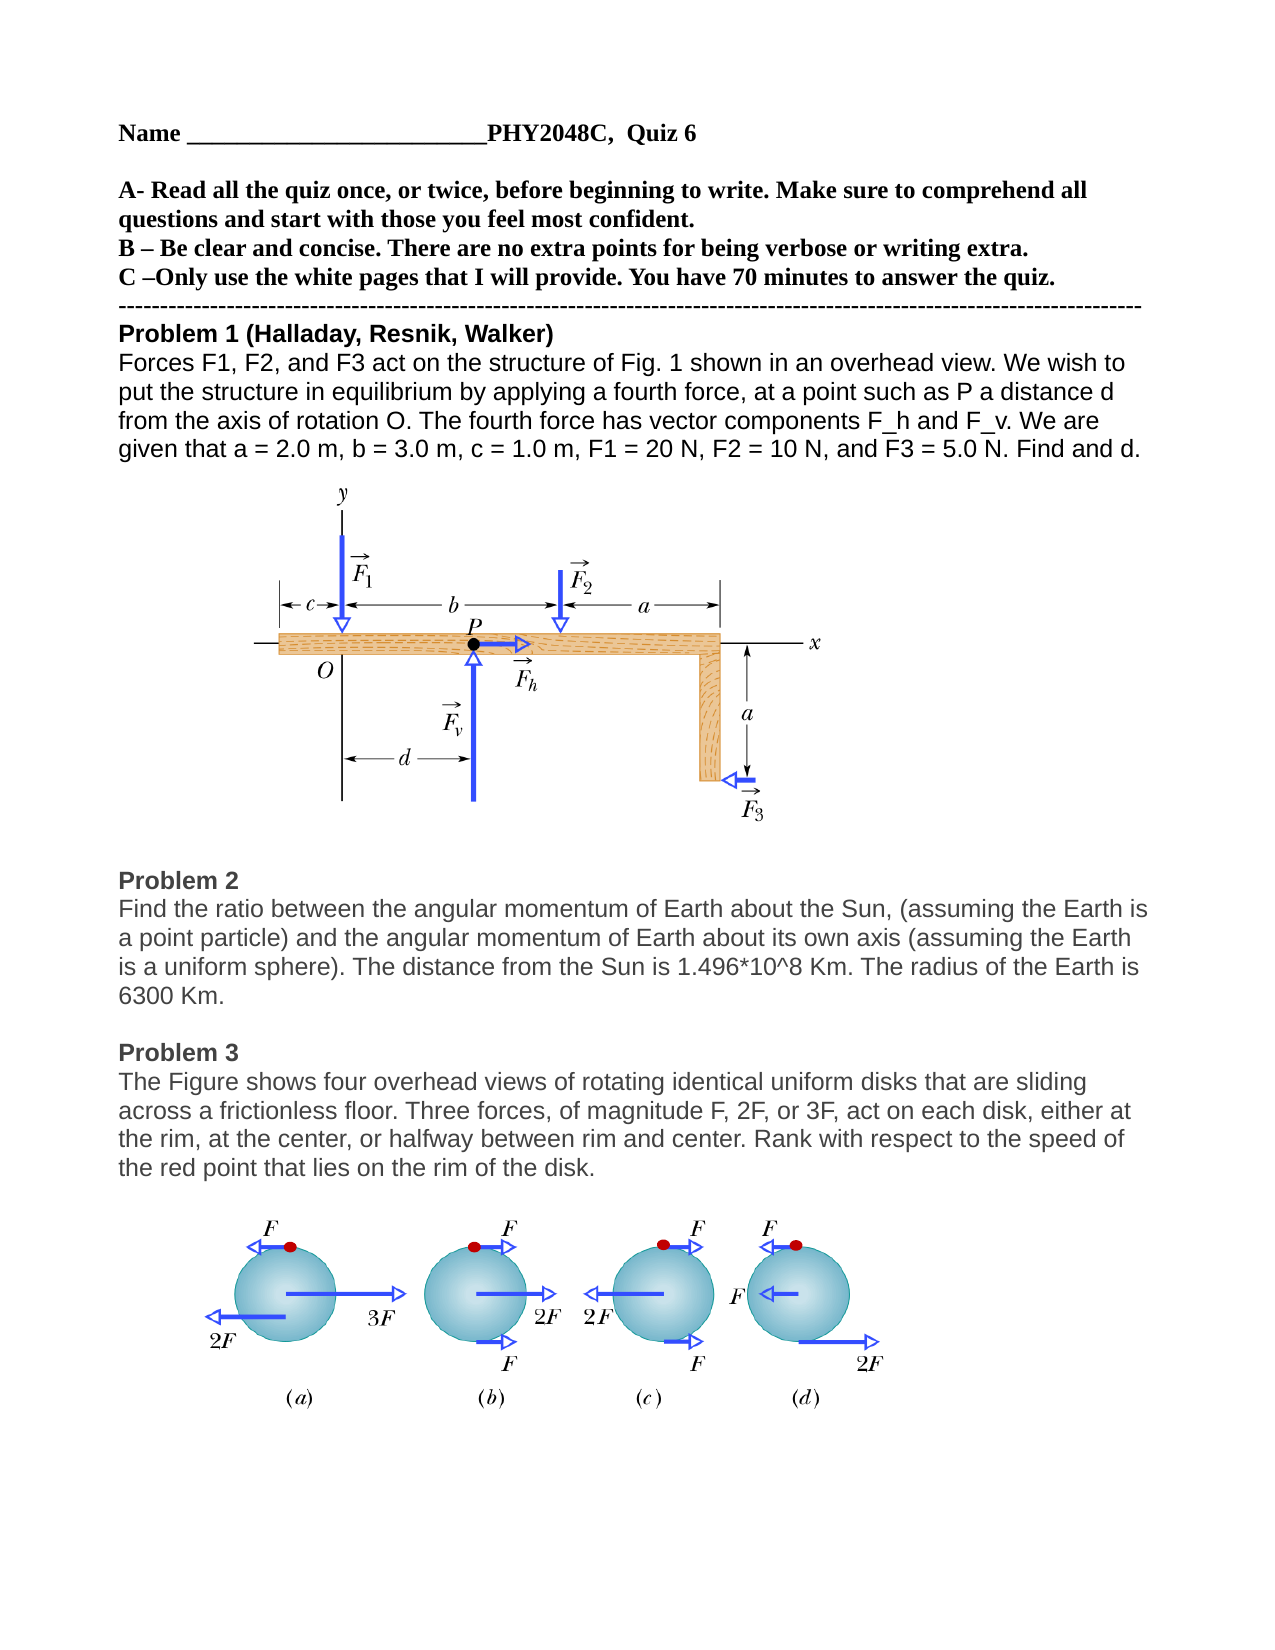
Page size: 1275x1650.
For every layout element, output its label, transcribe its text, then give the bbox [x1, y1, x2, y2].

text B – Be clear and concise. There are no extra points for being verbose or writing extra. [118, 233, 1157, 262]
text Forces F1, F2, and F3 act on the structure of Fig. 1 shown in an overhead view. We wish to put the structure in equilibrium by applying a fourth force, at a point such as P a distance d from the axis of rotation O. The fourth force has vector components F_h and F_v. We are given that a = 2.0 m, b = 3.0 m, c = 1.0 m, F1 = 20 N, F2 = 10 N, and F3 = 5.0 N. Find and d. [118, 348, 1157, 463]
text Problem 1 (Halladay, Resnik, Walker) [118, 319, 1157, 348]
text Name ________________________PHY2048C, Quiz 6 [118, 118, 1157, 147]
text C –Only use the white pages that I will provide. You have 70 minutes to answer the quiz. [118, 262, 1157, 291]
text Problem 3 [118, 1038, 1157, 1067]
text Problem 2 [118, 866, 1157, 894]
text A- Read all the quiz once, or twice, before beginning to write. Make sure to comprehend all questions and start with those you feel most confident. [118, 176, 1157, 233]
text --------------------------------------------------------------------------------------------------------------------------- [118, 291, 1157, 319]
text The Figure shows four overhead views of rotating identical uniform disks that are sliding across a frictionless floor. Three forces, of magnitude F, 2F, or 3F, act on each disk, either at the rim, at the center, or halfway between rim and center. Rank with respect to the speed of the red point that lies on the rim of the disk. [118, 1067, 1157, 1182]
text Find the ratio between the angular momentum of Earth about the Sun, (assuming the Earth is a point particle) and the angular momentum of Earth about its own axis (assuming the Earth is a uniform sphere). The distance from the Sun is 1.496*10^8 Km. The radius of the Earth is 6300 Km. [118, 894, 1157, 1009]
